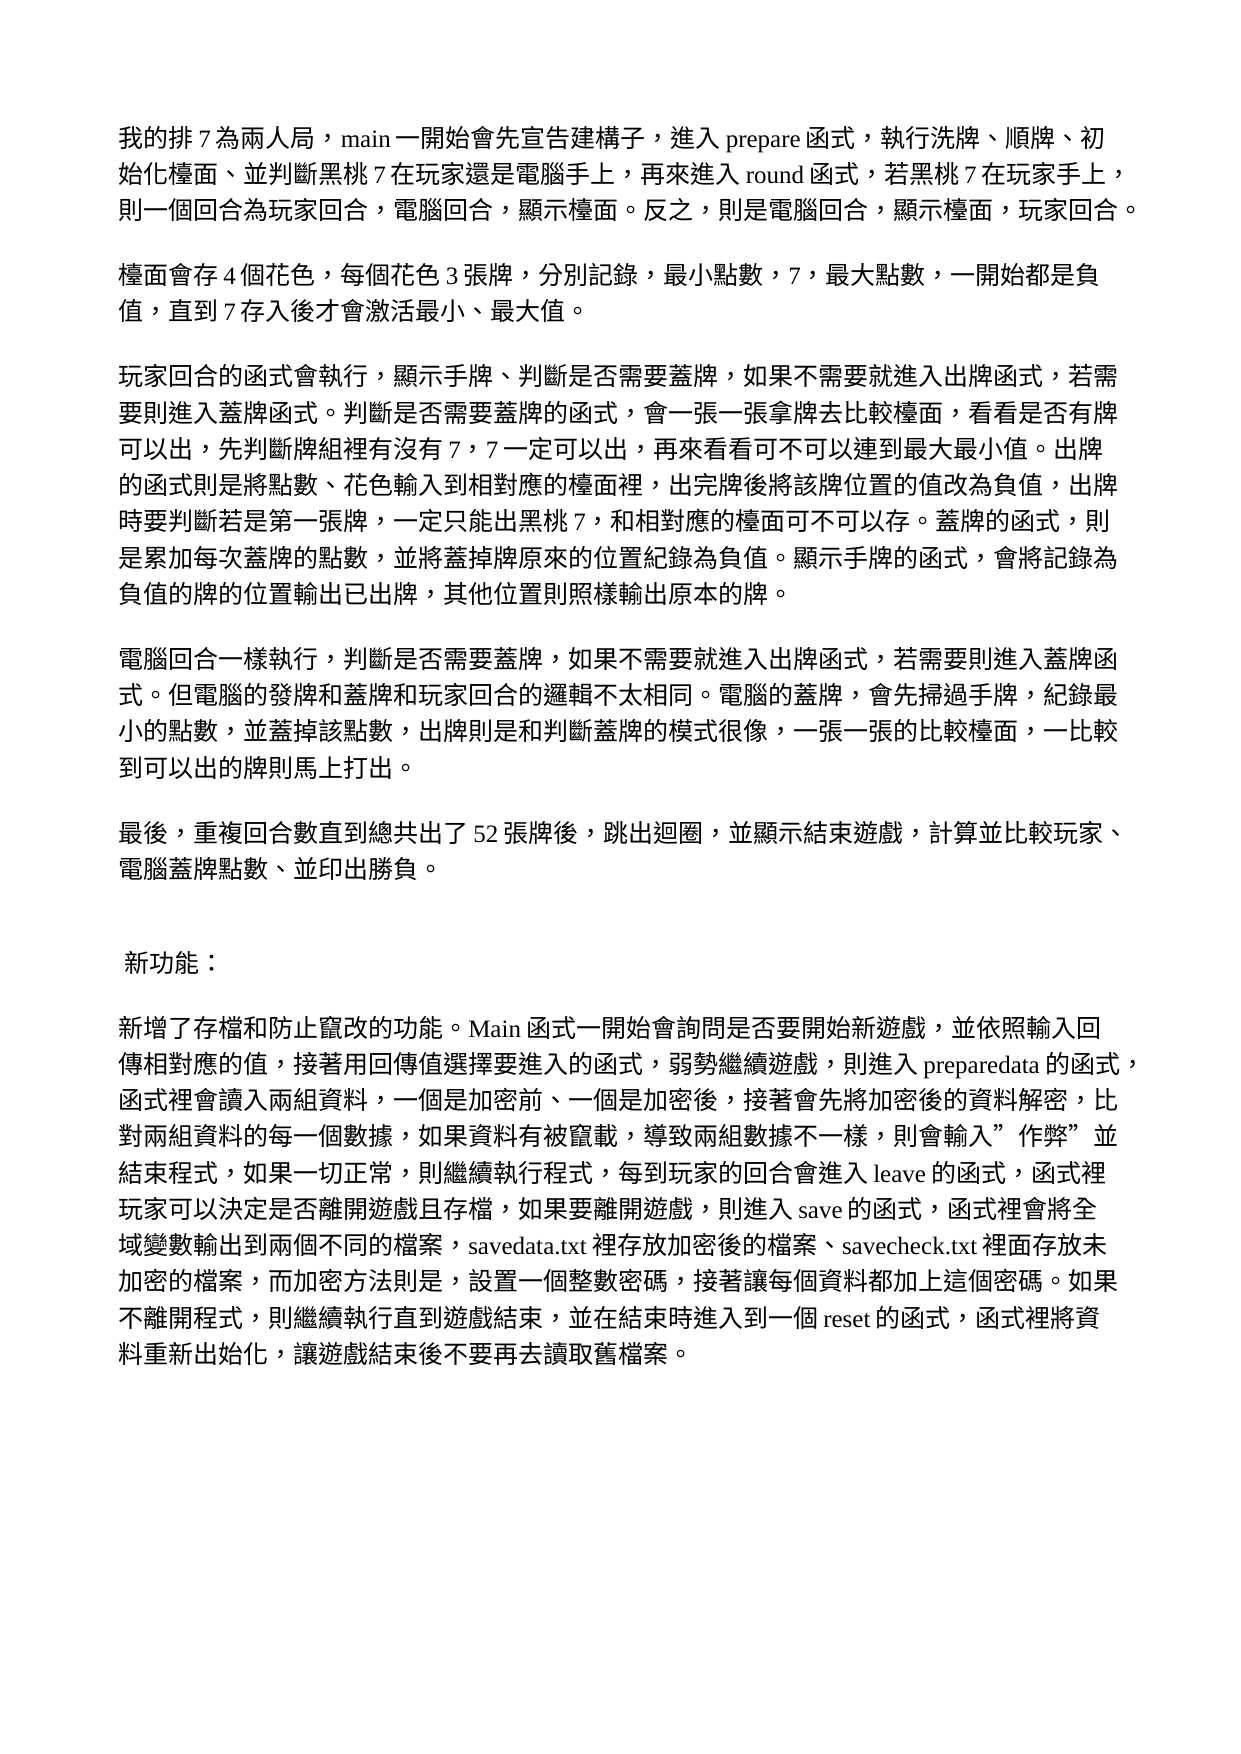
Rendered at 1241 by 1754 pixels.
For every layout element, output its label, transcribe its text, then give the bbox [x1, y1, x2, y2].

text 我的排7為兩人局，main一開始會先宣告建構子，進入prepare函式，執行洗牌、順牌、初始化檯面、並判斷黑桃7在玩家還是電腦手上，再來進入round函式，若黑桃7在玩家手上，則一個回合為玩家回合，電腦回合，顯示檯面。反之，則是電腦回合，顯示檯面，玩家回合。 [118, 118, 1122, 227]
text 電腦回合一樣執行，判斷是否需要蓋牌，如果不需要就進入出牌函式，若需要則進入蓋牌函式。但電腦的發牌和蓋牌和玩家回合的邏輯不太相同。電腦的蓋牌，會先掃過手牌，紀錄最小的點數，並蓋掉該點數，出牌則是和判斷蓋牌的模式很像，一張一張的比較檯面，一比較到可以出的牌則馬上打出。 [118, 639, 1122, 784]
text 新功能： [118, 943, 1122, 979]
text 檯面會存4個花色，每個花色3張牌，分別記錄，最小點數，7，最大點數，一開始都是負值，直到7存入後才會激活最小、最大值。 [118, 256, 1122, 328]
text 最後，重複回合數直到總共出了52張牌後，跳出迴圈，並顯示結束遊戲，計算並比較玩家、電腦蓋牌點數、並印出勝負。 [118, 813, 1122, 886]
text 新增了存檔和防止竄改的功能。Main函式一開始會詢問是否要開始新遊戲，並依照輸入回傳相對應的值，接著用回傳值選擇要進入的函式，弱勢繼續遊戲，則進入preparedata的函式，函式裡會讀入兩組資料，一個是加密前、一個是加密後，接著會先將加密後的資料解密，比對兩組資料的每一個數據，如果資料有被竄載，導致兩組數據不一樣，則會輸入”作弊”並結束程式，如果一切正常，則繼續執行程式，每到玩家的回合會進入leave的函式，函式裡玩家可以決定是否離開遊戲且存檔，如果要離開遊戲，則進入save的函式，函式裡會將全域變數輸出到兩個不同的檔案，savedata.txt裡存放加密後的檔案、savecheck.txt裡面存放未加密的檔案，而加密方法則是，設置一個整數密碼，接著讓每個資料都加上這個密碼。如果不離開程式，則繼續執行直到遊戲結束，並在結束時進入到一個reset的函式，函式裡將資料重新出始化，讓遊戲結束後不要再去讀取舊檔案。 [118, 1008, 1122, 1371]
text 玩家回合的函式會執行，顯示手牌、判斷是否需要蓋牌，如果不需要就進入出牌函式，若需要則進入蓋牌函式。判斷是否需要蓋牌的函式，會一張一張拿牌去比較檯面，看看是否有牌可以出，先判斷牌組裡有沒有7，7一定可以出，再來看看可不可以連到最大最小值。出牌的函式則是將點數、花色輸入到相對應的檯面裡，出完牌後將該牌位置的值改為負值，出牌時要判斷若是第一張牌，一定只能出黑桃7，和相對應的檯面可不可以存。蓋牌的函式，則是累加每次蓋牌的點數，並將蓋掉牌原來的位置紀錄為負值。顯示手牌的函式，會將記錄為負值的牌的位置輸出已出牌，其他位置則照樣輸出原本的牌。 [118, 357, 1122, 611]
